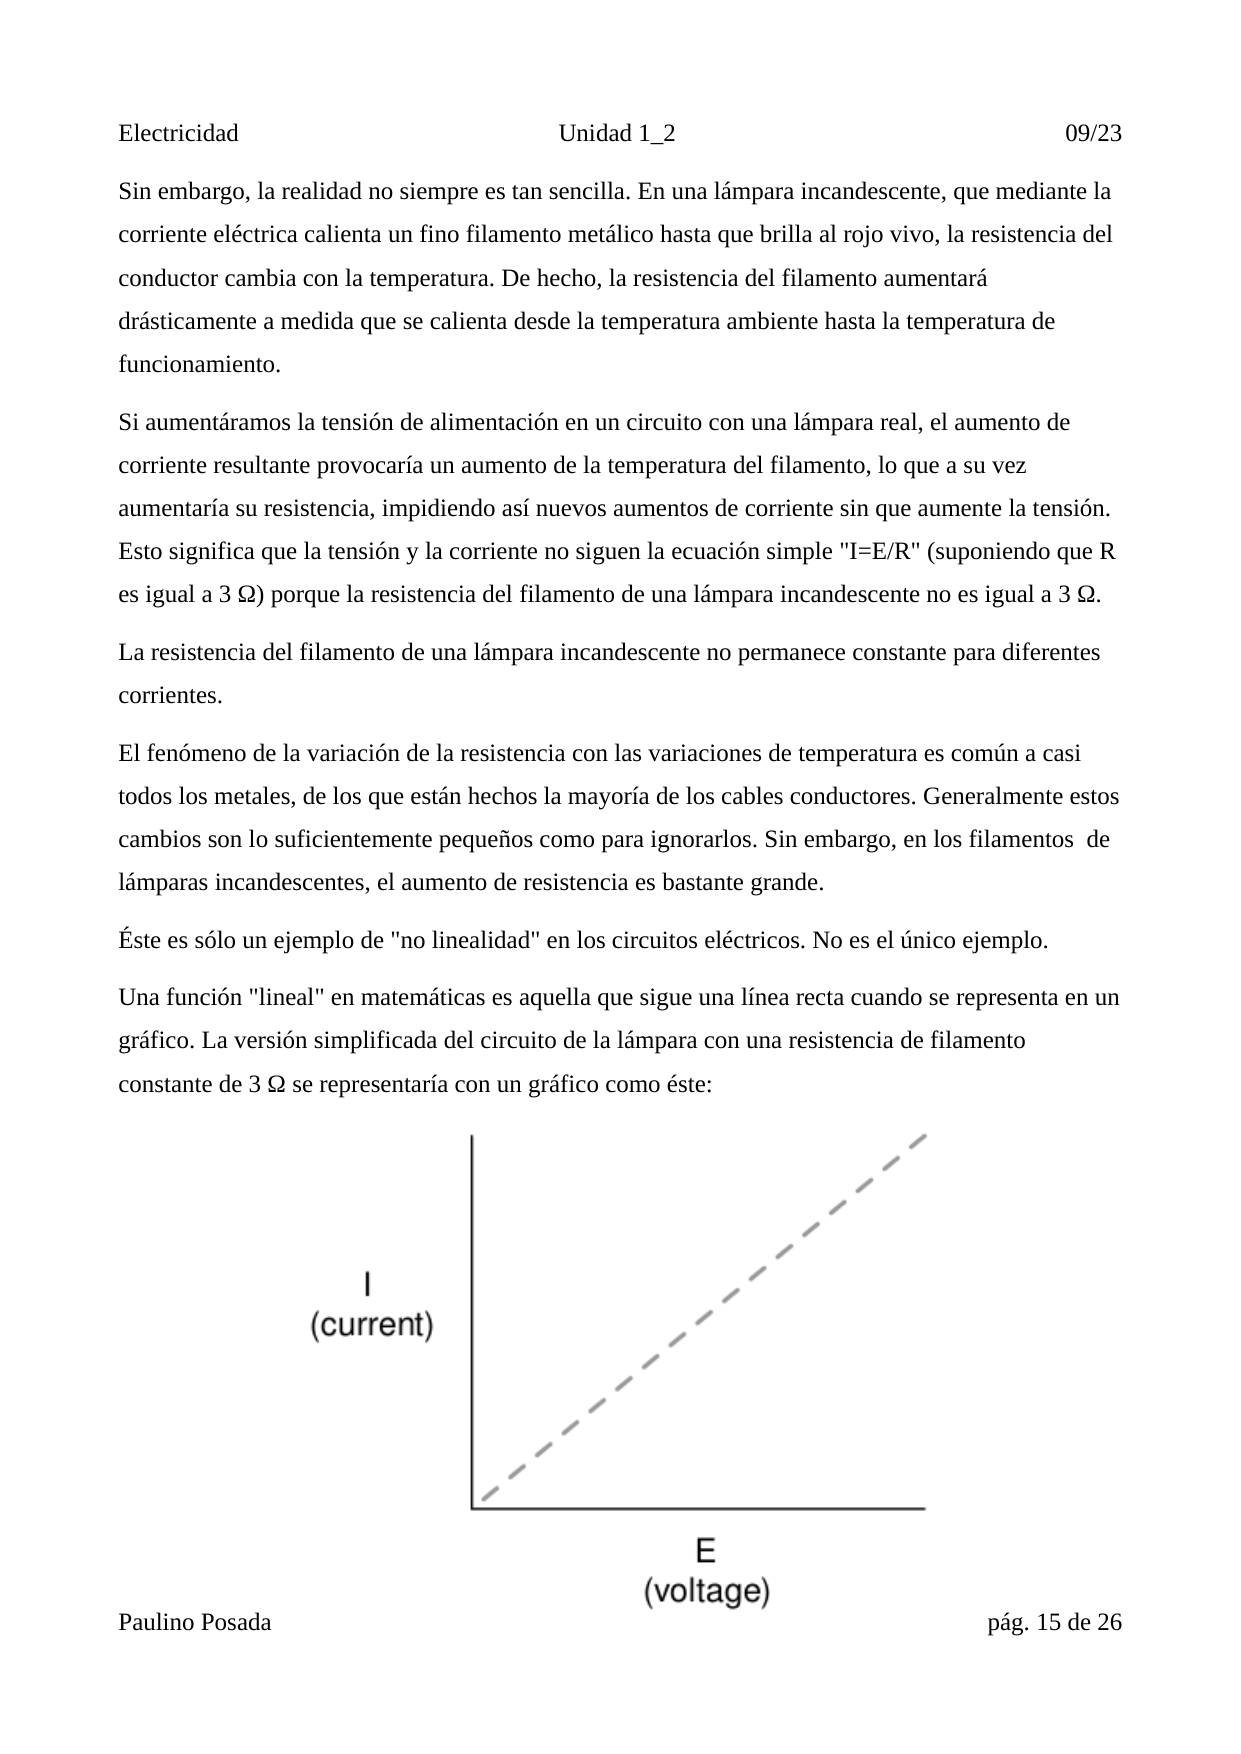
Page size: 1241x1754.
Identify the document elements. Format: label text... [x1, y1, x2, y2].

text Sin embargo, la realidad no siempre es tan sencilla. En una lámpara incandescente, que mediante la corriente eléctrica calienta un fino filamento metálico hasta que brilla al rojo vivo, la resistencia del conductor cambia con la temperatura. De hecho, la resistencia del filamento aumentará drásticamente a medida que se calienta desde la temperatura ambiente hasta la temperatura de funcionamiento. [118, 176, 1122, 378]
text La resistencia del filamento de una lámpara incandescente no permanece constante para diferentes corrientes. [118, 637, 1122, 709]
text Si aumentáramos la tensión de alimentación en un circuito con una lámpara real, el aumento de corriente resultante provocaría un aumento de la temperatura del filamento, lo que a su vez aumentaría su resistencia, impidiendo así nuevos aumentos de corriente sin que aumente la tensión. Esto significa que la tensión y la corriente no siguen la ecuación simple "I=E/R" (suponiendo que R es igual a 3 Ω) porque la resistencia del filamento de una lámpara incandescente no es igual a 3 Ω. [118, 407, 1122, 608]
text El fenómeno de la variación de la resistencia con las variaciones de temperatura es común a casi todos los metales, de los que están hechos la mayoría de los cables conductores. Generalmente estos cambios son lo suficientemente pequeños como para ignorarlos. Sin embargo, en los filamentos de lámparas incandescentes, el aumento de resistencia es bastante grande. [118, 738, 1122, 896]
picture [305, 1125, 935, 1619]
text Una función "lineal" en matemáticas es aquella que sigue una línea recta cuando se representa en un gráfico. La versión simplificada del circuito de la lámpara con una resistencia de filamento constante de 3 Ω se representaría con un gráfico como éste: [118, 982, 1122, 1097]
text Éste es sólo un ejemplo de "no linealidad" en los circuitos eléctricos. No es el único ejemplo. [118, 925, 1122, 953]
